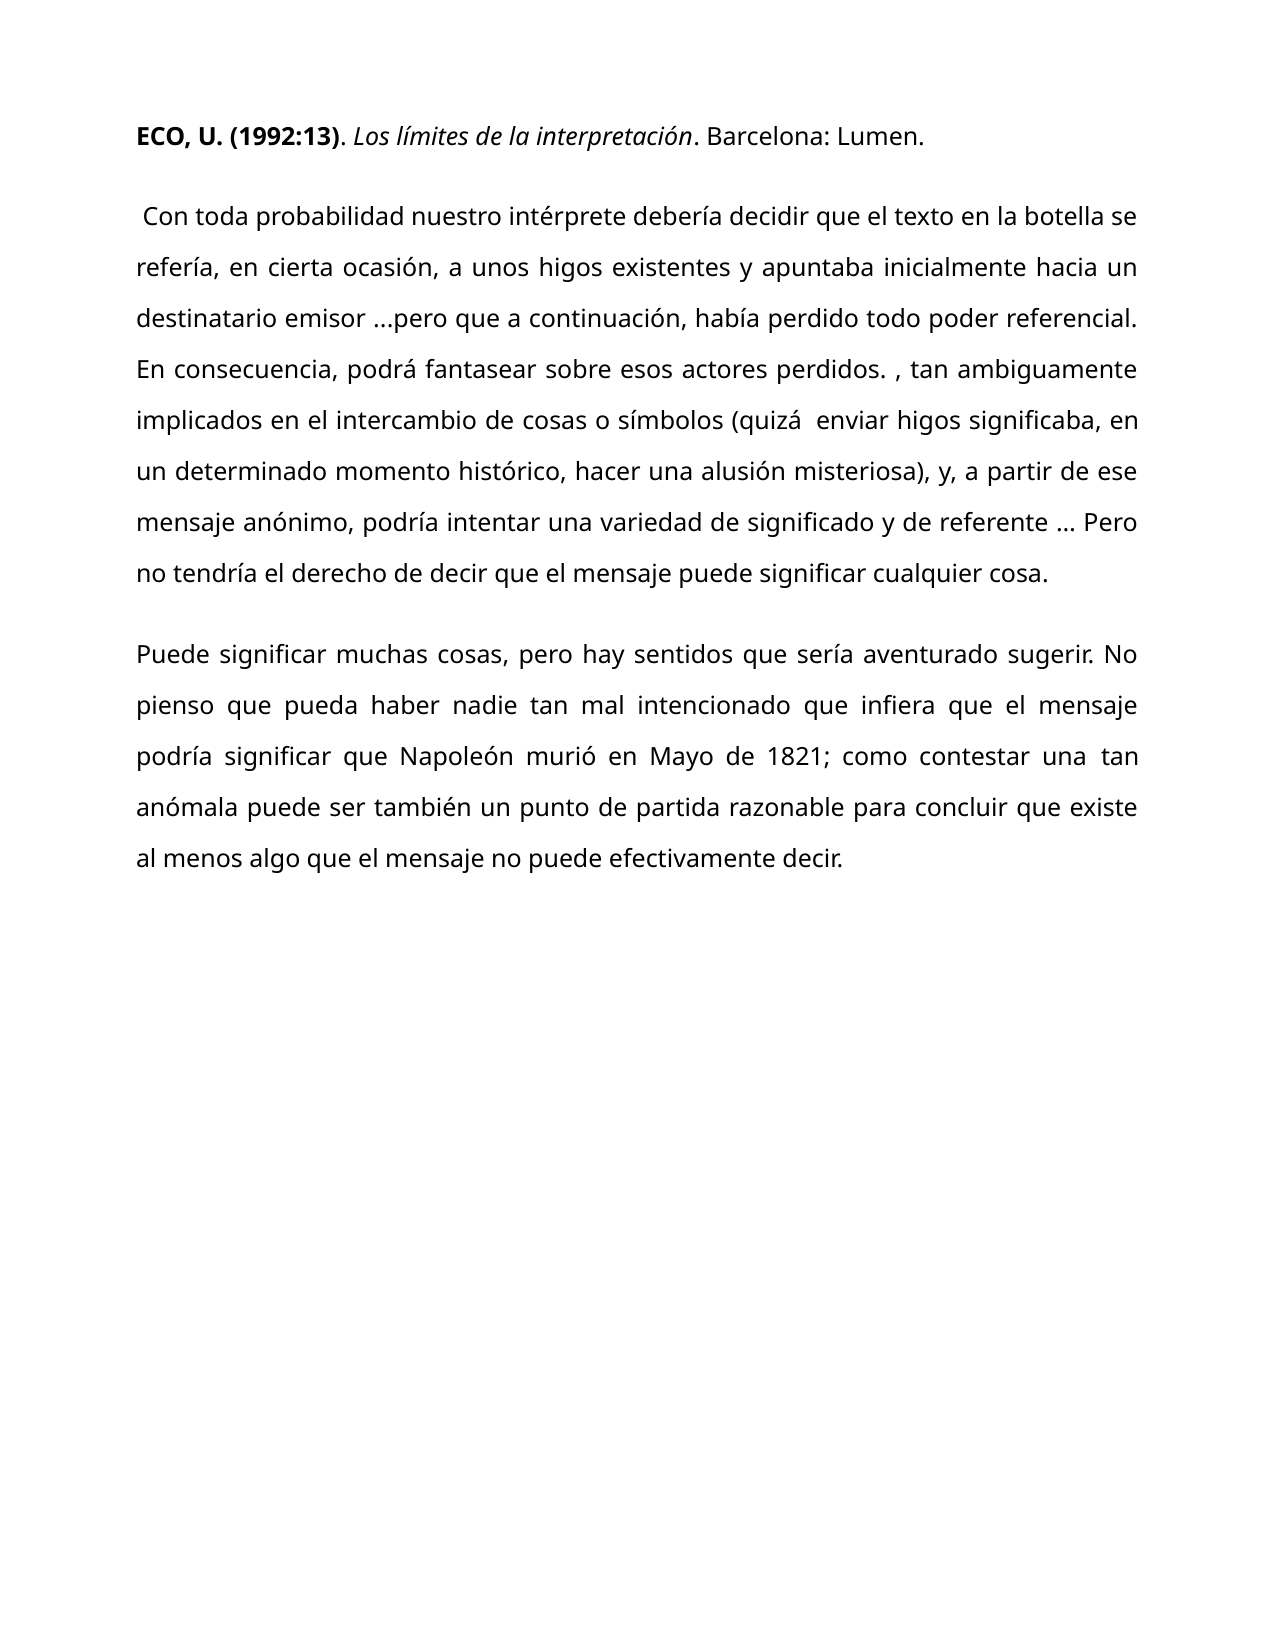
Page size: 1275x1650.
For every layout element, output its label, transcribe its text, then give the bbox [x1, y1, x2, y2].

text Puede significar muchas cosas, pero hay sentidos que sería aventurado sugerir. No pienso que pueda haber nadie tan mal intencionado que infiera que el mensaje podría significar que Napoleón murió en Mayo de 1821; como contestar una tan anómala puede ser también un punto de partida razonable para concluir que existe al menos algo que el mensaje no puede efectivamente decir. [136, 636, 1139, 875]
text ECO, U. (1992:13). Los límites de la interpretación. Barcelona: Lumen. [136, 118, 1139, 152]
text Con toda probabilidad nuestro intérprete debería decidir que el texto en la botella se refería, en cierta ocasión, a unos higos existentes y apuntaba inicialmente hacia un destinatario emisor ...pero que a continuación, había perdido todo poder referencial. En consecuencia, podrá fantasear sobre esos actores perdidos. , tan ambiguamente implicados en el intercambio de cosas o símbolos (quizá enviar higos significaba, en un determinado momento histórico, hacer una alusión misteriosa), y, a partir de ese mensaje anónimo, podría intentar una variedad de significado y de referente … Pero no tendría el derecho de decir que el mensaje puede significar cualquier cosa. [136, 199, 1139, 590]
